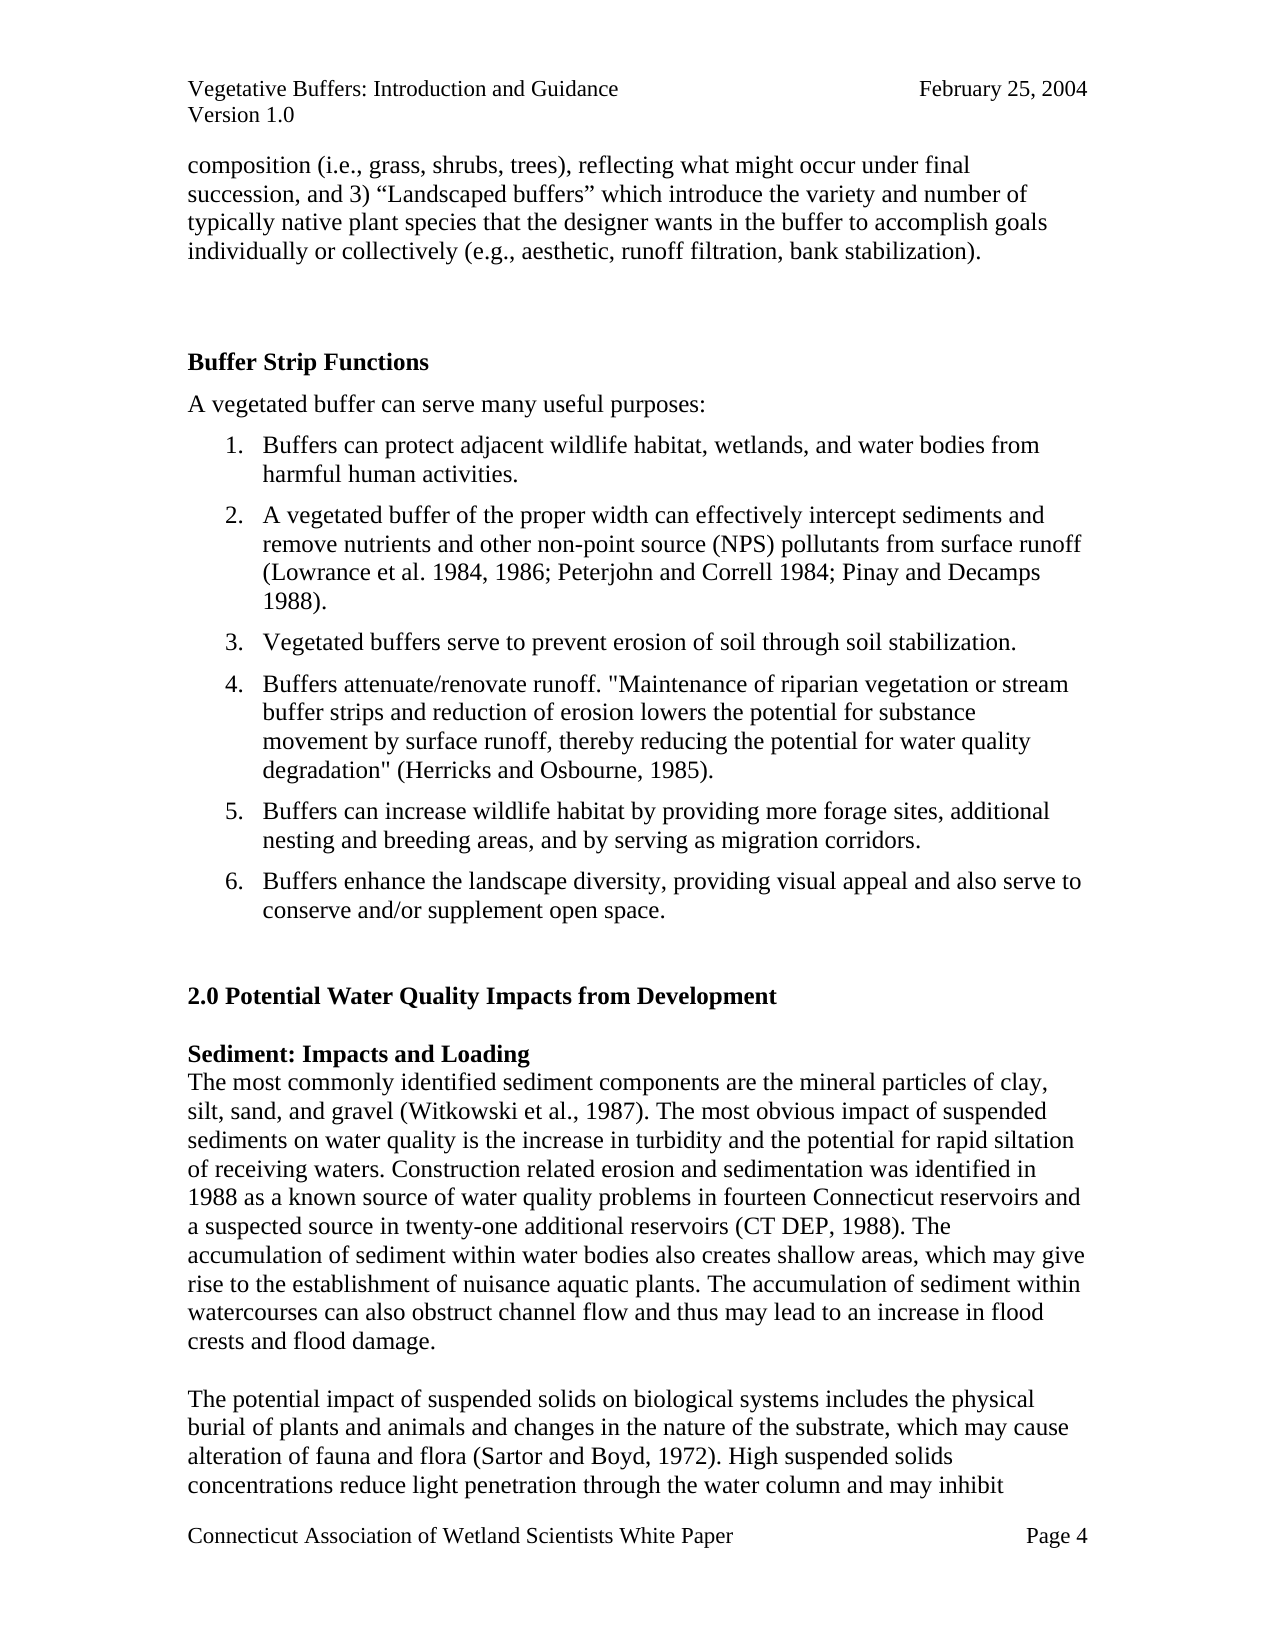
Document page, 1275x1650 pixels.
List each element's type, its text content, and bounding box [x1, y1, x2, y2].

subtitle Sediment: Impacts and Loading [187, 1039, 1087, 1067]
text The most commonly identified sediment components are the mineral particles of clay, silt, sand, and gravel (Witkowski et al., 1987). The most obvious impact of suspended sediments on water quality is the increase in turbidity and the potential for rapid siltation of receiving waters. Construction related erosion and sedimentation was identified in 1988 as a known source of water quality problems in fourteen Connecticut reservoirs and a suspected source in twenty-one additional reservoirs (CT DEP, 1988). The accumulation of sediment within water bodies also creates shallow areas, which may give rise to the establishment of nuisance aquatic plants. The accumulation of sediment within watercourses can also obstruct channel flow and thus may lead to an increase in flood crests and flood damage. [187, 1067, 1087, 1355]
list Buffers can increase wildlife habitat by providing more forage sites, additional nesting and breeding areas, and by serving as migration corridors. [225, 796, 1087, 854]
list Buffers can protect adjacent wildlife habitat, wetlands, and water bodies from harmful human activities. [225, 430, 1087, 487]
list Vegetated buffers serve to prevent erosion of soil through soil stabilization. [225, 627, 1087, 656]
text A vegetated buffer can serve many useful purposes: [187, 389, 1087, 417]
list A vegetated buffer of the proper width can effectively intercept sediments and remove nutrients and other non-point source (NPS) pollutants from surface runoff (Lowrance et al. 1984, 1986; Peterjohn and Correll 1984; Pinay and Decamps 1988). [225, 500, 1087, 615]
subtitle 2.0 Potential Water Quality Impacts from Development [187, 981, 1087, 1010]
text The potential impact of suspended solids on biological systems includes the physical burial of plants and animals and changes in the nature of the substrate, which may cause alteration of fauna and flora (Sartor and Boyd, 1972). High suspended solids concentrations reduce light penetration through the water column and may inhibit [187, 1384, 1087, 1499]
list Buffers enhance the landscape diversity, providing visual appeal and also serve to conserve and/or supplement open space. [225, 866, 1087, 924]
text composition (i.e., grass, shrubs, trees), reflecting what might occur under final succession, and 3) “Landscaped buffers” which introduce the variety and number of typically native plant species that the designer wants in the buffer to accomplish goals individually or collectively (e.g., aesthetic, runoff filtration, bank stabilization). [187, 150, 1087, 265]
list Buffers attenuate/renovate runoff. "Maintenance of riparian vegetation or stream buffer strips and reduction of erosion lowers the potential for substance movement by surface runoff, thereby reducing the potential for water quality degradation" (Herricks and Osbourne, 1985). [225, 669, 1087, 784]
text Buffer Strip Functions [187, 347, 1087, 376]
